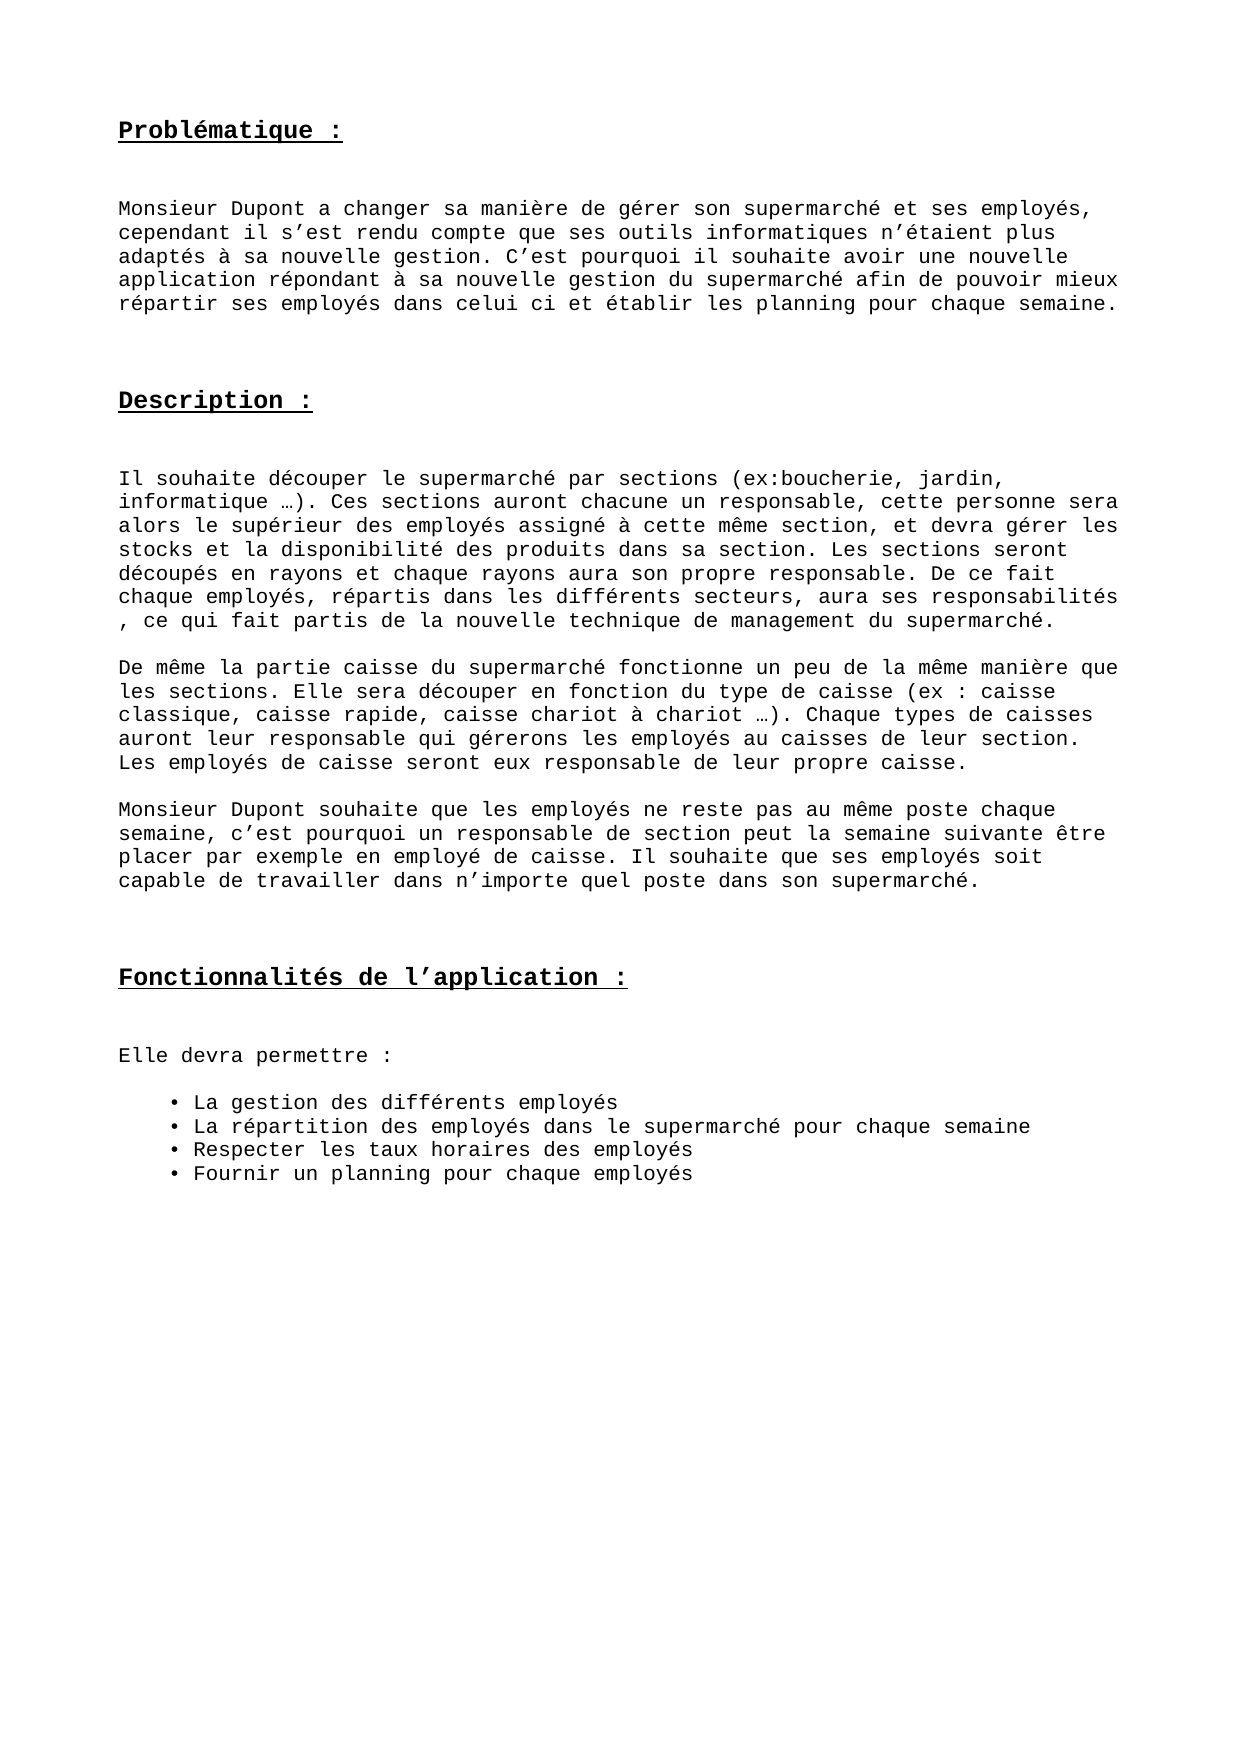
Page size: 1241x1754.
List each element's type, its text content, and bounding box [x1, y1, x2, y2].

text • Fournir un planning pour chaque employés [118, 1163, 1122, 1187]
text • La répartition des employés dans le supermarché pour chaque semaine [118, 1116, 1122, 1139]
text Monsieur Dupont souhaite que les employés ne reste pas au même poste chaque semaine, c’est pourquoi un responsable de section peut la semaine suivante être placer par exemple en employé de caisse. Il souhaite que ses employés soit capable de travailler dans n’importe quel poste dans son supermarché. [118, 799, 1122, 893]
text • Respecter les taux horaires des employés [118, 1139, 1122, 1163]
text • La gestion des différents employés [118, 1092, 1122, 1116]
text Elle devra permettre : [118, 1045, 1122, 1068]
text De même la partie caisse du supermarché fonctionne un peu de la même manière que les sections. Elle sera découper en fonction du type de caisse (ex : caisse classique, caisse rapide, caisse chariot à chariot …). Chaque types de caisses auront leur responsable qui gérerons les employés au caisses de leur section. Les employés de caisse seront eux responsable de leur propre caisse. [118, 657, 1122, 775]
text Il souhaite découper le supermarché par sections (ex:boucherie, jardin, informatique …). Ces sections auront chacune un responsable, cette personne sera alors le supérieur des employés assigné à cette même section, et devra gérer les stocks et la disponibilité des produits dans sa section. Les sections seront découpés en rayons et chaque rayons aura son propre responsable. De ce fait chaque employés, répartis dans les différents secteurs, aura ses responsabilités , ce qui fait partis de la nouvelle technique de management du supermarché. [118, 468, 1122, 633]
text Fonctionnalités de l’application : [118, 964, 1122, 993]
text Description : [118, 388, 1122, 416]
text Problématique : [118, 118, 1122, 146]
text Monsieur Dupont a changer sa manière de gérer son supermarché et ses employés, cependant il s’est rendu compte que ses outils informatiques n’étaient plus adaptés à sa nouvelle gestion. C’est pourquoi il souhaite avoir une nouvelle application répondant à sa nouvelle gestion du supermarché afin de pouvoir mieux répartir ses employés dans celui ci et établir les planning pour chaque semaine. [118, 198, 1122, 317]
